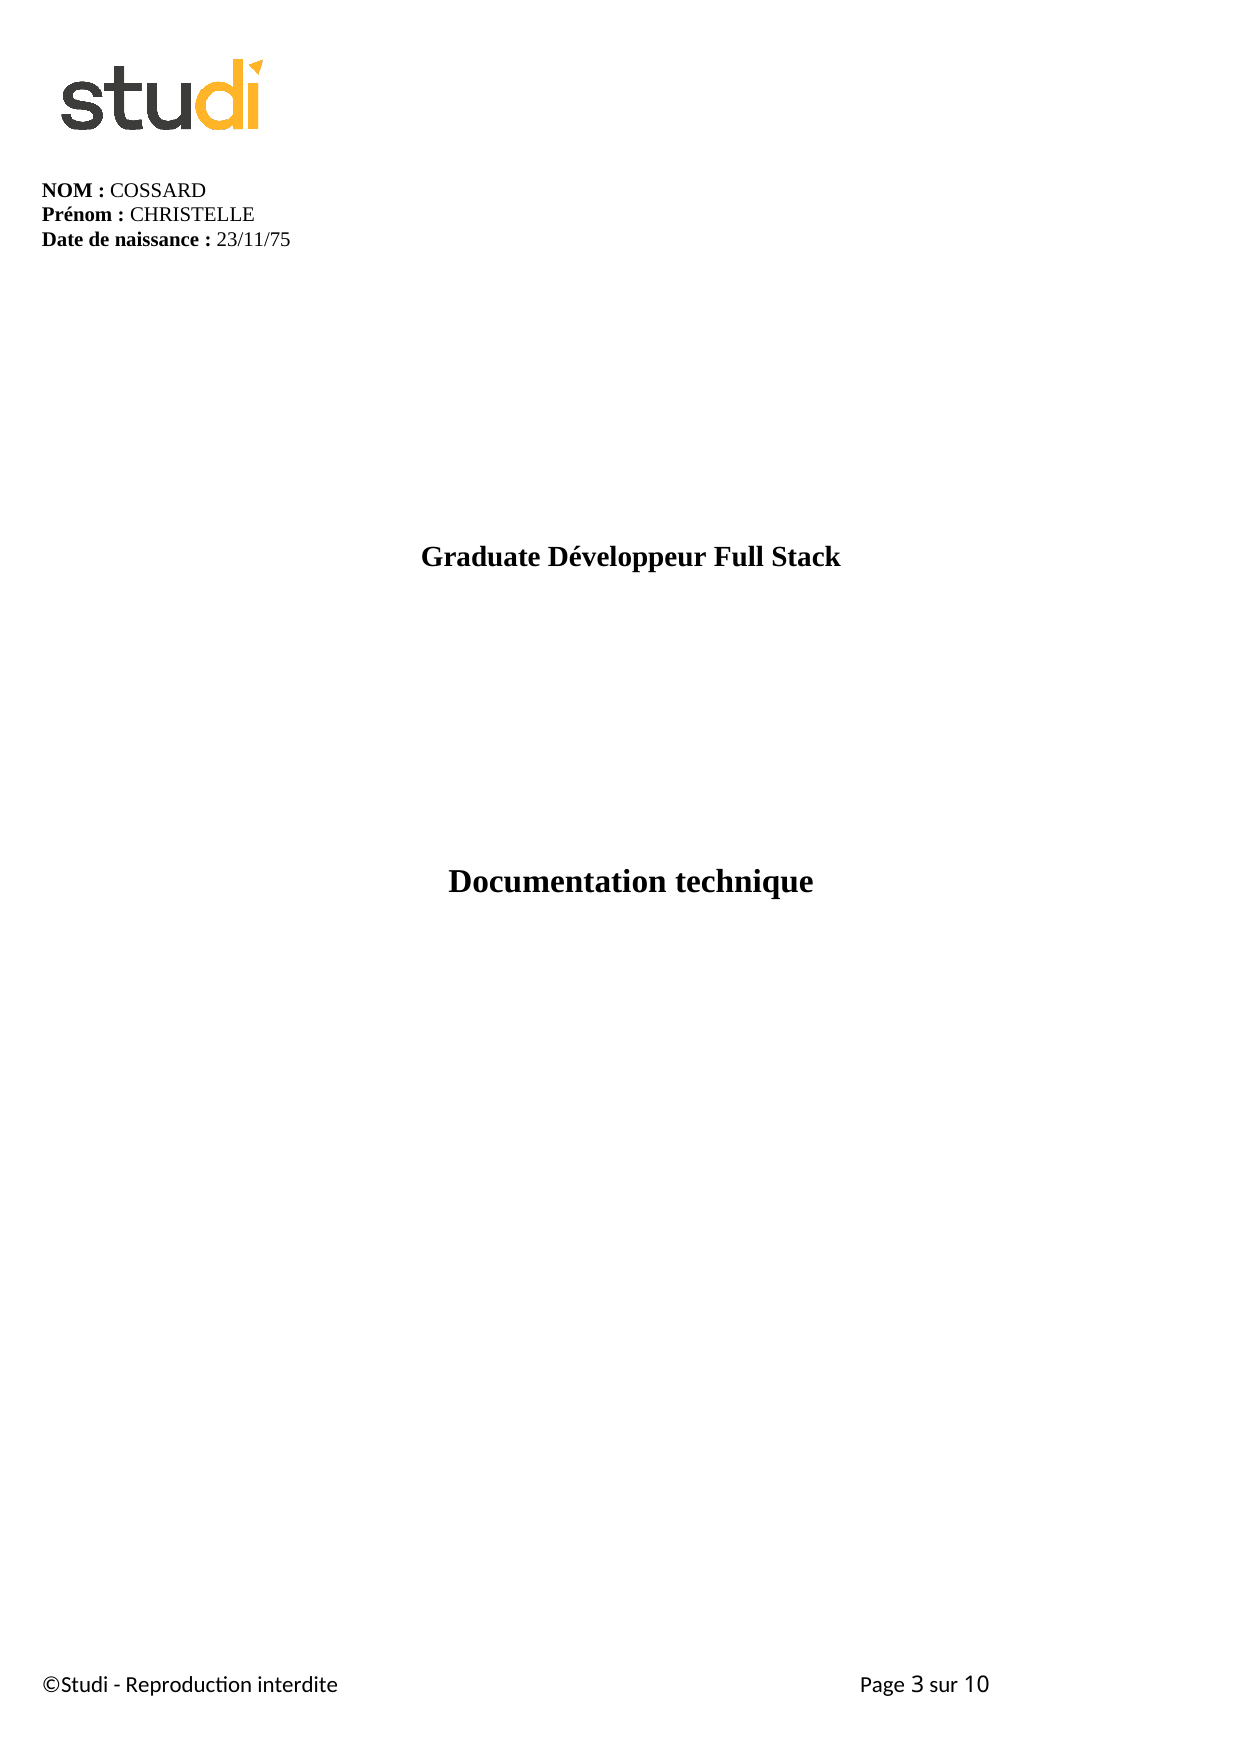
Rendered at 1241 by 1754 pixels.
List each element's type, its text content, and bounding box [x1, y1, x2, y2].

text NOM : COSSARD [42, 178, 1220, 202]
text Graduate Développeur Full Stack [42, 539, 1220, 573]
picture [61, 59, 263, 130]
text Date de naissance : 23/11/75 [42, 226, 1220, 251]
text Prénom : CHRISTELLE [42, 202, 1220, 226]
text Documentation technique [42, 862, 1220, 900]
